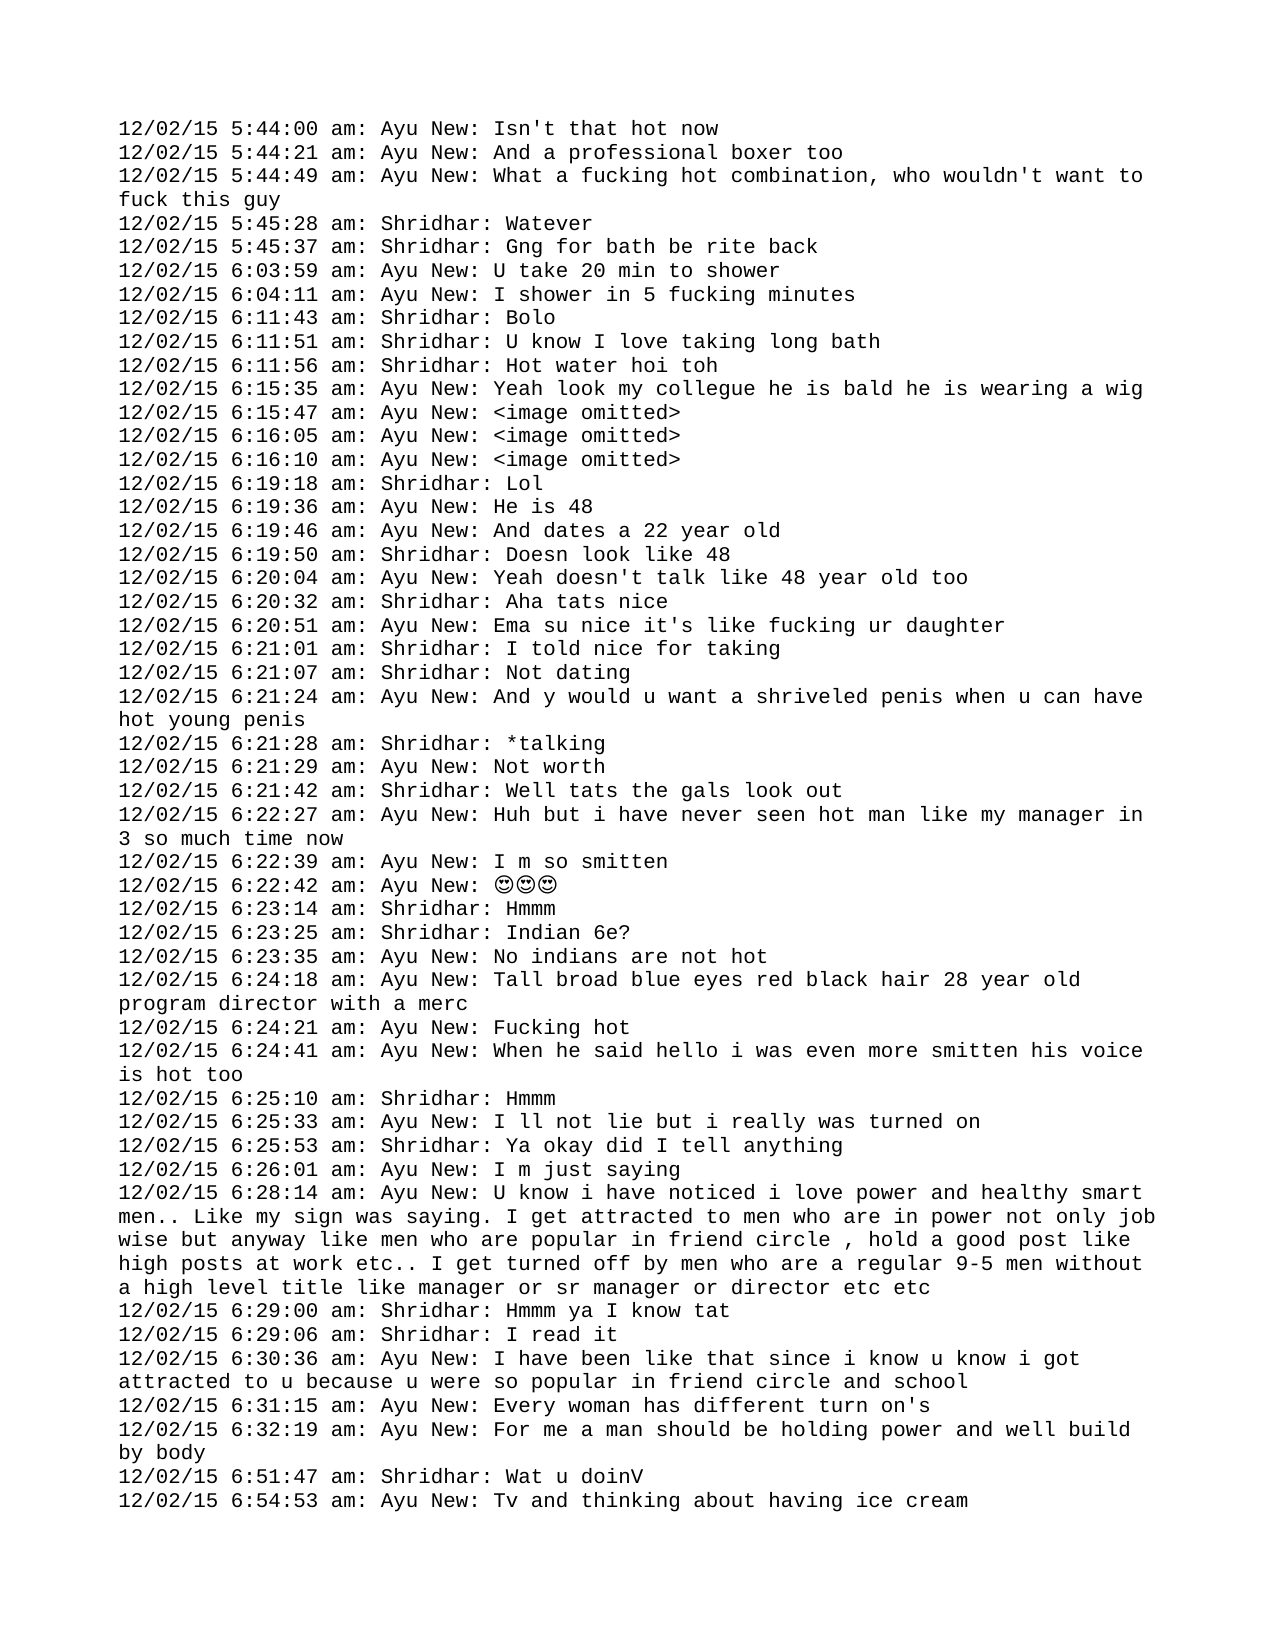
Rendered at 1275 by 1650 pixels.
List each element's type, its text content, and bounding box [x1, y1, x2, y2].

text 12/02/15 5:45:37 am: Shridhar: Gng for bath be rite back [118, 236, 1157, 260]
text 12/02/15 5:44:21 am: Ayu New: And a professional boxer too [118, 142, 1157, 165]
text 12/02/15 6:11:51 am: Shridhar: U know I love taking long bath [118, 331, 1157, 354]
text 12/02/15 6:04:11 am: Ayu New: I shower in 5 fucking minutes [118, 284, 1157, 307]
text 12/02/15 6:22:42 am: Ayu New: 😍😍😍 [118, 875, 1157, 898]
text 12/02/15 6:32:19 am: Ayu New: For me a man should be holding power and well build by body [118, 1419, 1157, 1466]
text 12/02/15 6:24:18 am: Ayu New: Tall broad blue eyes red black hair 28 year old program director with a merc [118, 969, 1157, 1017]
text 12/02/15 6:21:01 am: Shridhar: I told nice for taking [118, 638, 1157, 662]
text 12/02/15 5:44:49 am: Ayu New: What a fucking hot combination, who wouldn't want to fuck this guy [118, 165, 1157, 213]
text 12/02/15 5:45:28 am: Shridhar: Watever [118, 213, 1157, 236]
text 12/02/15 5:44:00 am: Ayu New: Isn't that hot now [118, 118, 1157, 142]
text 12/02/15 6:11:43 am: Shridhar: Bolo [118, 307, 1157, 331]
text 12/02/15 6:21:28 am: Shridhar: *talking [118, 733, 1157, 757]
text 12/02/15 6:21:24 am: Ayu New: And y would u want a shriveled penis when u can have hot young penis [118, 686, 1157, 733]
text 12/02/15 6:23:25 am: Shridhar: Indian 6e? [118, 922, 1157, 946]
text 12/02/15 6:20:04 am: Ayu New: Yeah doesn't talk like 48 year old too [118, 567, 1157, 591]
text 12/02/15 6:19:46 am: Ayu New: And dates a 22 year old [118, 520, 1157, 544]
text 12/02/15 6:25:53 am: Shridhar: Ya okay did I tell anything [118, 1135, 1157, 1158]
text 12/02/15 6:21:42 am: Shridhar: Well tats the gals look out [118, 780, 1157, 804]
text 12/02/15 6:19:36 am: Ayu New: He is 48 [118, 496, 1157, 520]
text 12/02/15 6:19:50 am: Shridhar: Doesn look like 48 [118, 544, 1157, 567]
text 12/02/15 6:54:53 am: Ayu New: Tv and thinking about having ice cream [118, 1489, 1157, 1513]
text 12/02/15 6:25:10 am: Shridhar: Hmmm [118, 1088, 1157, 1111]
text 12/02/15 6:11:56 am: Shridhar: Hot water hoi toh [118, 354, 1157, 378]
text 12/02/15 6:29:00 am: Shridhar: Hmmm ya I know tat [118, 1300, 1157, 1324]
text 12/02/15 6:23:14 am: Shridhar: Hmmm [118, 898, 1157, 922]
text 12/02/15 6:24:41 am: Ayu New: When he said hello i was even more smitten his voice is hot too [118, 1040, 1157, 1088]
text 12/02/15 6:15:47 am: Ayu New: <image omitted> [118, 402, 1157, 426]
text 12/02/15 6:31:15 am: Ayu New: Every woman has different turn on's [118, 1395, 1157, 1419]
text 12/02/15 6:16:05 am: Ayu New: <image omitted> [118, 426, 1157, 449]
text 12/02/15 6:20:32 am: Shridhar: Aha tats nice [118, 591, 1157, 615]
text 12/02/15 6:21:07 am: Shridhar: Not dating [118, 662, 1157, 686]
text 12/02/15 6:22:39 am: Ayu New: I m so smitten [118, 851, 1157, 875]
text 12/02/15 6:23:35 am: Ayu New: No indians are not hot [118, 946, 1157, 969]
text 12/02/15 6:25:33 am: Ayu New: I ll not lie but i really was turned on [118, 1111, 1157, 1135]
text 12/02/15 6:20:51 am: Ayu New: Ema su nice it's like fucking ur daughter [118, 615, 1157, 638]
text 12/02/15 6:30:36 am: Ayu New: I have been like that since i know u know i got attracted to u because u were so popular in friend circle and school [118, 1348, 1157, 1395]
text 12/02/15 6:15:35 am: Ayu New: Yeah look my collegue he is bald he is wearing a wig [118, 378, 1157, 402]
text 12/02/15 6:24:21 am: Ayu New: Fucking hot [118, 1017, 1157, 1040]
text 12/02/15 6:22:27 am: Ayu New: Huh but i have never seen hot man like my manager in 3 so much time now [118, 804, 1157, 851]
text 12/02/15 6:21:29 am: Ayu New: Not worth [118, 757, 1157, 780]
text 12/02/15 6:19:18 am: Shridhar: Lol [118, 473, 1157, 496]
text 12/02/15 6:26:01 am: Ayu New: I m just saying [118, 1158, 1157, 1182]
text 12/02/15 6:51:47 am: Shridhar: Wat u doinV [118, 1466, 1157, 1489]
text 12/02/15 6:29:06 am: Shridhar: I read it [118, 1324, 1157, 1348]
text 12/02/15 6:28:14 am: Ayu New: U know i have noticed i love power and healthy smart men.. Like my sign was saying. I get attracted to men who are in power not only job wise but anyway like men who are popular in friend circle , hold a good post like high posts at work etc.. I get turned off by men who are a regular 9-5 men without a high level title like manager or sr manager or director etc etc [118, 1182, 1157, 1300]
text 12/02/15 6:16:10 am: Ayu New: <image omitted> [118, 449, 1157, 473]
text 12/02/15 6:03:59 am: Ayu New: U take 20 min to shower [118, 260, 1157, 284]
